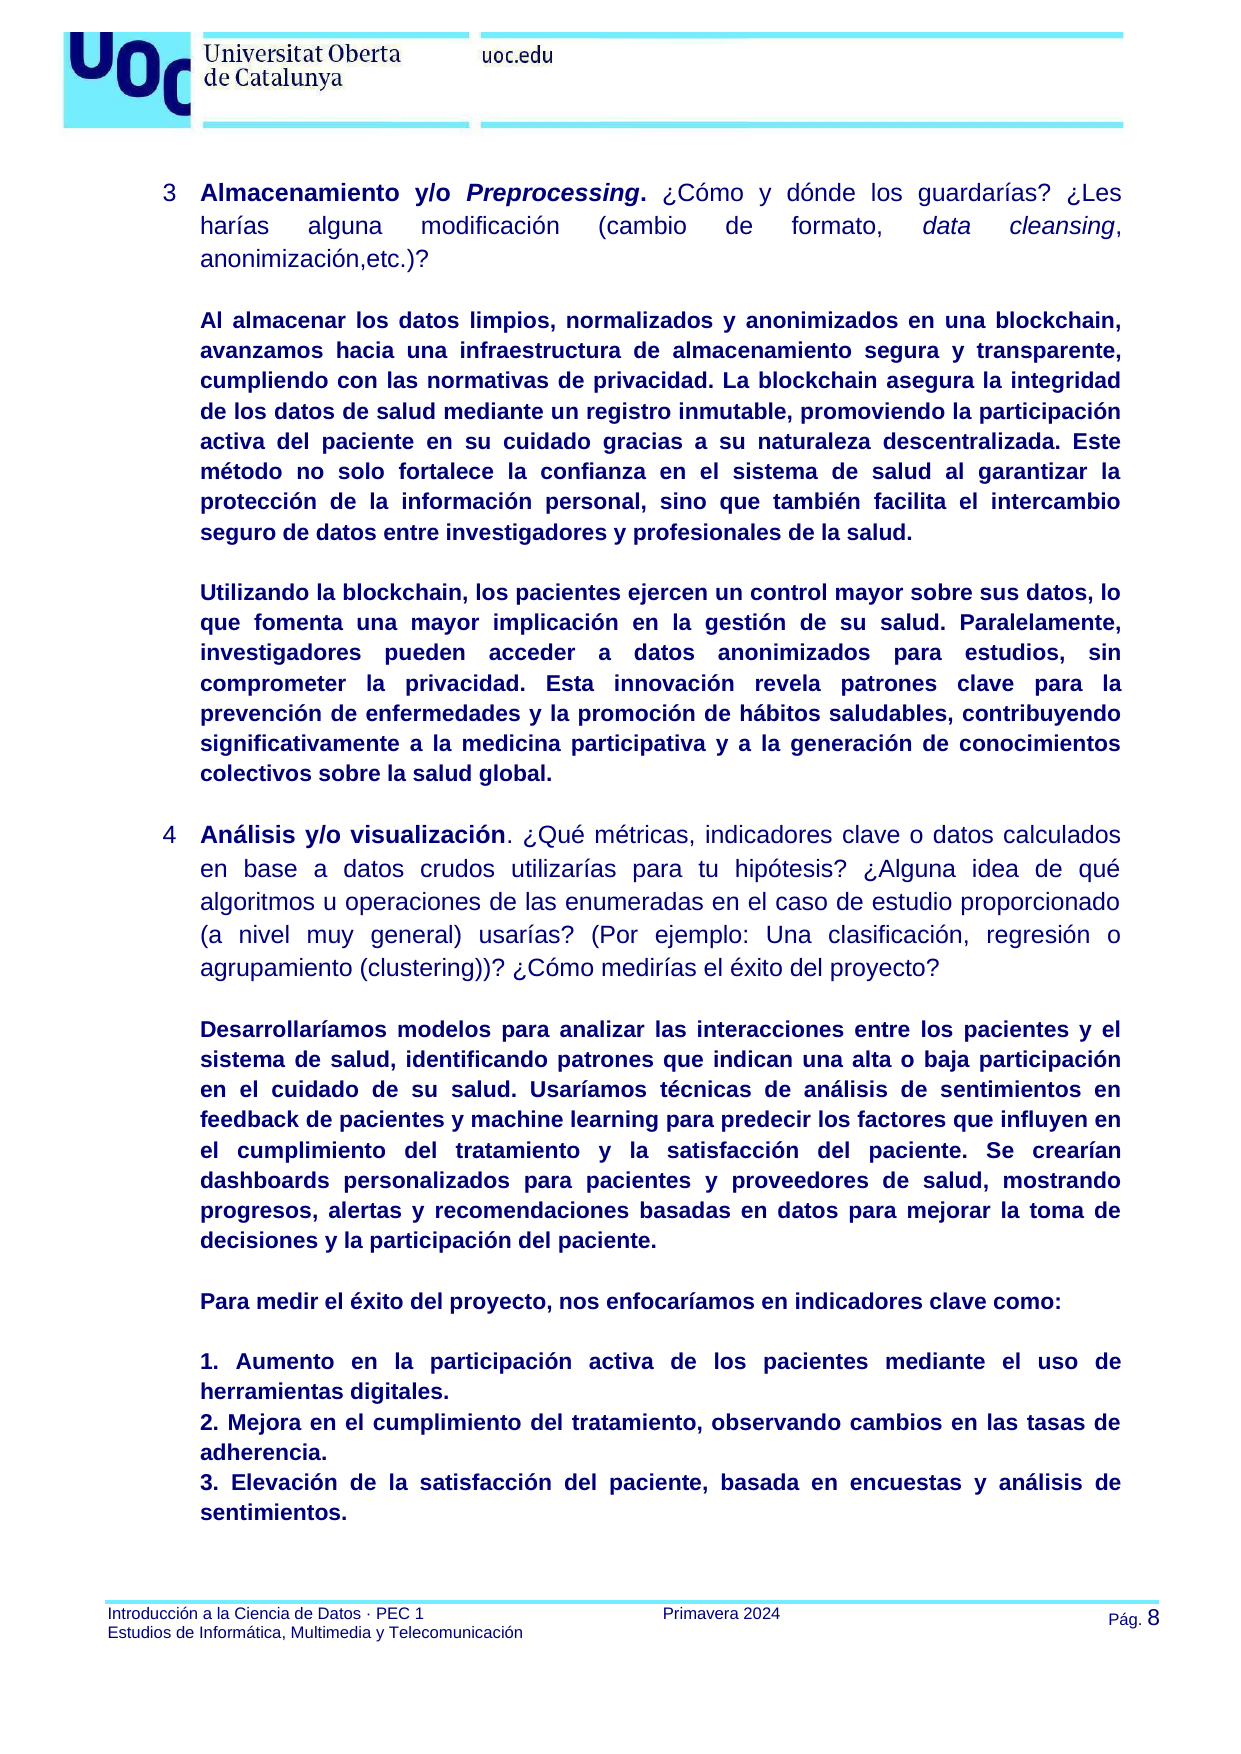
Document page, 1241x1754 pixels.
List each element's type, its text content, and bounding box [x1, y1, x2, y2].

list Almacenamiento y/o Preprocessing. ¿Cómo y dónde los guardarías? ¿Les harías alguna modificación (cambio de formato, data cleansing, anonimización,etc.)? [162, 71, 1122, 272]
text Para medir el éxito del proyecto, nos enfocaríamos en indicadores clave como: [162, 1288, 1122, 1314]
text 1. Aumento en la participación activa de los pacientes mediante el uso de herramientas digitales. [162, 1348, 1122, 1405]
text 2. Mejora en el cumplimiento del tratamiento, observando cambios en las tasas de adherencia. [162, 1408, 1122, 1465]
list Análisis y/o visualización. ¿Qué métricas, indicadores clave o datos calculados en base a datos crudos utilizarías para tu hipótesis? ¿Alguna idea de qué algoritmos u operaciones de las enumeradas en el caso de estudio proporcionado (a nivel muy general) usarías? (Por ejemplo: Una clasificación, regresión o agrupamiento (clustering))? ¿Cómo medirías el éxito del proyecto? [162, 821, 1122, 981]
text Utilizando la blockchain, los pacientes ejercen un control mayor sobre sus datos, lo que fomenta una mayor implicación en la gestión de su salud. Paralelamente, investigadores pueden acceder a datos anonimizados para estudios, sin comprometer la privacidad. Esta innovación revela patrones clave para la prevención de enfermedades y la promoción de hábitos saludables, contribuyendo significativamente a la medicina participativa y a la generación de conocimientos colectivos sobre la salud global. [162, 579, 1122, 786]
picture [57, 32, 92, 136]
text Desarrollaríamos modelos para analizar las interacciones entre los pacientes y el sistema de salud, identificando patrones que indican una alta o baja participación en el cuidado de su salud. Usaríamos técnicas de análisis de sentimientos en feedback de pacientes y machine learning para predecir los factores que influyen en el cumplimiento del tratamiento y la satisfacción del paciente. Se crearían dashboards personalizados para pacientes y proveedores de salud, mostrando progresos, alertas y recomendaciones basadas en datos para mejorar la toma de decisiones y la participación del paciente. [162, 1016, 1122, 1254]
text Al almacenar los datos limpios, normalizados y anonimizados en una blockchain, avanzamos hacia una infraestructura de almacenamiento segura y transparente, cumpliendo con las normativas de privacidad. La blockchain asegura la integridad de los datos de salud mediante un registro inmutable, promoviendo la participación activa del paciente en su cuidado gracias a su naturaleza descentralizada. Este método no solo fortalece la confianza en el sistema de salud al garantizar la protección de la información personal, sino que también facilita el intercambio seguro de datos entre investigadores y profesionales de la salud. [162, 307, 1122, 545]
text 3. Elevación de la satisfacción del paciente, basada en encuestas y análisis de sentimientos. [162, 1469, 1122, 1526]
